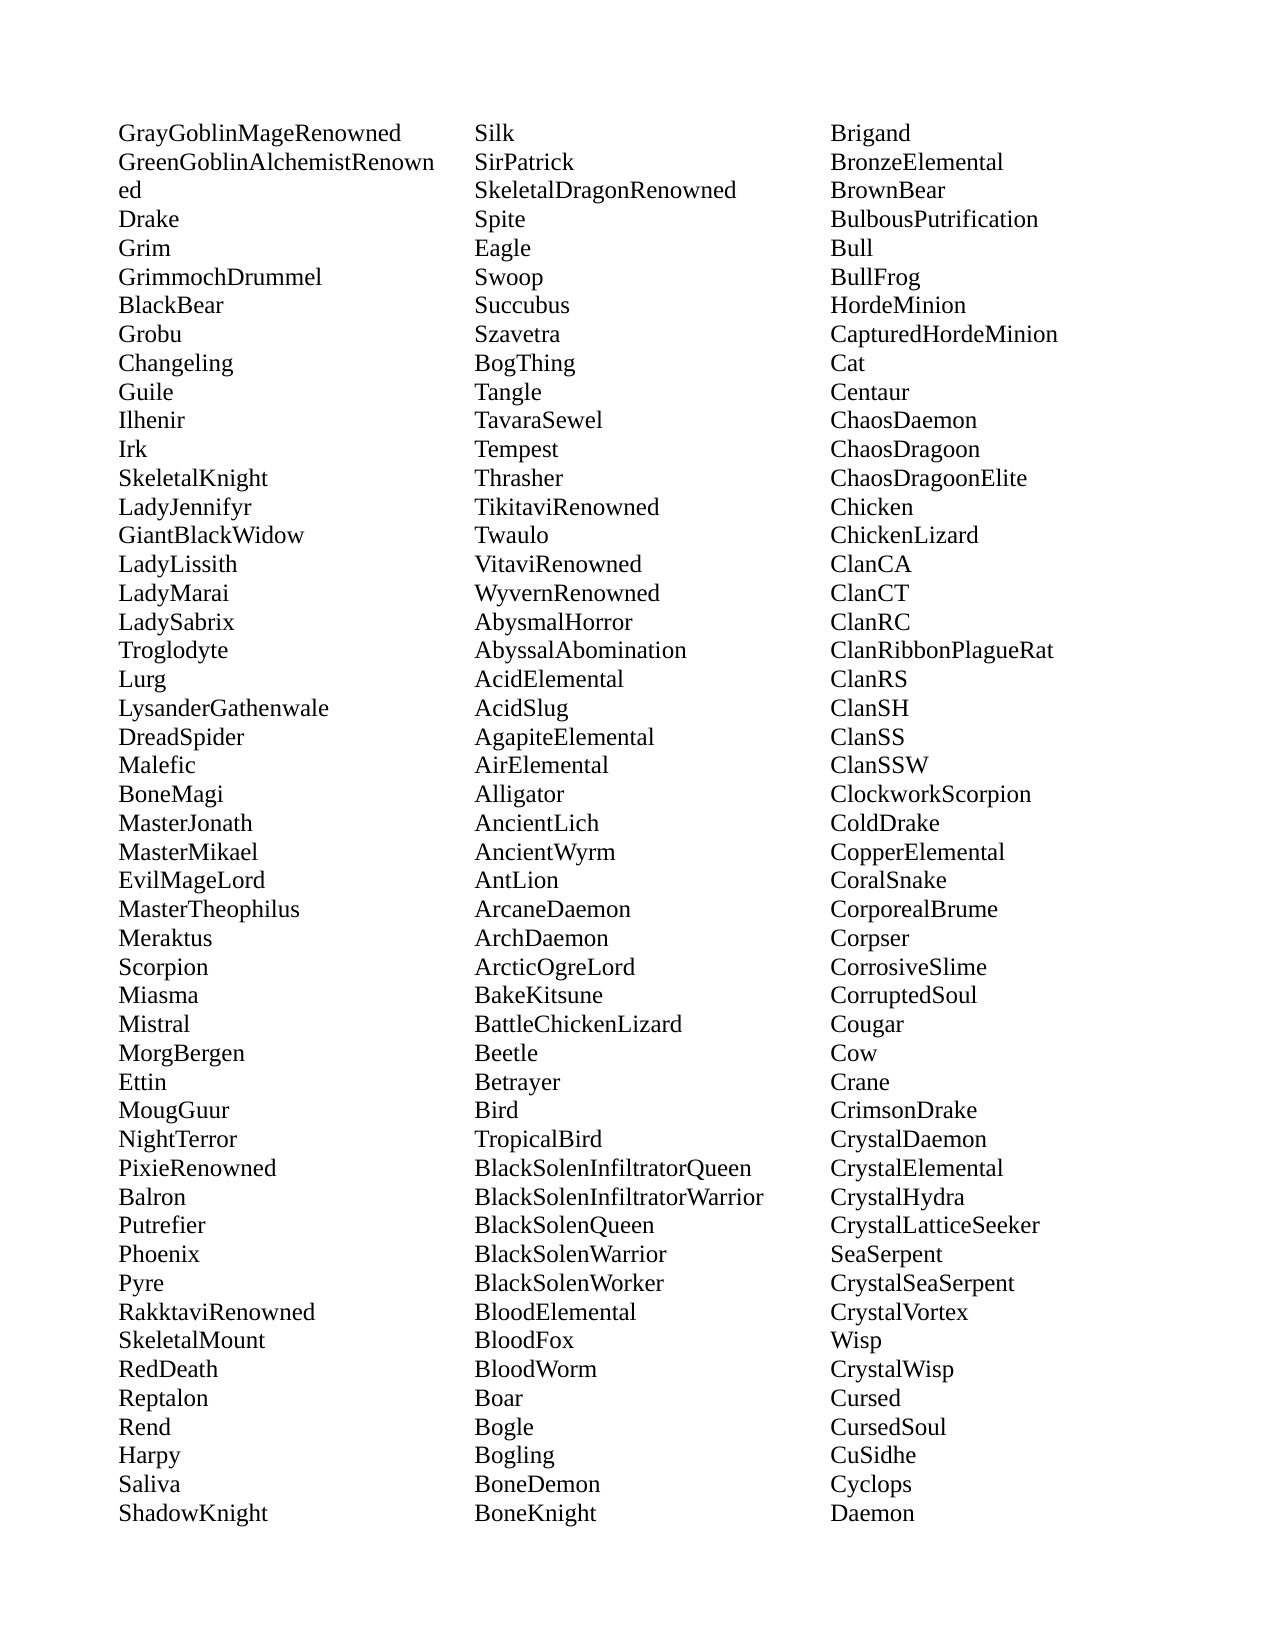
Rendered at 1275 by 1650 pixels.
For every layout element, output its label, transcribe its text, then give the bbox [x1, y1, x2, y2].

text ChaosDragoonElite [830, 463, 1157, 492]
text SkeletalDragonRenowned [474, 176, 801, 204]
text RedDeath [118, 1354, 445, 1383]
text Mistral [118, 1009, 445, 1038]
text Cursed [830, 1383, 1157, 1412]
text Miasma [118, 981, 445, 1009]
text EvilMageLord [118, 866, 445, 894]
text AcidElemental [474, 664, 801, 693]
text BloodWorm [474, 1354, 801, 1383]
text Cat [830, 348, 1157, 377]
text Ettin [118, 1067, 445, 1096]
text Bull [830, 233, 1157, 262]
text CursedSoul [830, 1412, 1157, 1441]
text Centaur [830, 377, 1157, 406]
text BakeKitsune [474, 981, 801, 1009]
text Betrayer [474, 1067, 801, 1096]
text ClanRibbonPlagueRat [830, 636, 1157, 664]
text BoneDemon [474, 1469, 801, 1498]
text CrystalLatticeSeeker [830, 1211, 1157, 1239]
text Phoenix [118, 1239, 445, 1268]
text Alligator [474, 779, 801, 808]
text CorrosiveSlime [830, 952, 1157, 981]
text LadySabrix [118, 607, 445, 636]
text Changeling [118, 348, 445, 377]
text Succubus [474, 291, 801, 319]
text AcidSlug [474, 693, 801, 722]
text NightTerror [118, 1124, 445, 1153]
text BogThing [474, 348, 801, 377]
text AntLion [474, 866, 801, 894]
text Harpy [118, 1441, 445, 1469]
text BlackBear [118, 291, 445, 319]
text HordeMinion [830, 291, 1157, 319]
text Eagle [474, 233, 801, 262]
text Bogling [474, 1441, 801, 1469]
text Grim [118, 233, 445, 262]
text AncientWyrm [474, 837, 801, 866]
text CorruptedSoul [830, 981, 1157, 1009]
text CrystalSeaSerpent [830, 1268, 1157, 1297]
text BattleChickenLizard [474, 1009, 801, 1038]
text MasterJonath [118, 808, 445, 837]
text SkeletalKnight [118, 463, 445, 492]
text BlackSolenWarrior [474, 1239, 801, 1268]
text ClanCA [830, 549, 1157, 578]
text BlackSolenWorker [474, 1268, 801, 1297]
text ChickenLizard [830, 521, 1157, 549]
text Swoop [474, 262, 801, 291]
text Spite [474, 204, 801, 233]
text Cow [830, 1038, 1157, 1067]
text BoneKnight [474, 1498, 801, 1527]
text Silk [474, 118, 801, 147]
text CoralSnake [830, 866, 1157, 894]
text LadyJennifyr [118, 492, 445, 521]
text Thrasher [474, 463, 801, 492]
text GreenGoblinAlchemistRenowned [118, 147, 445, 204]
text ShadowKnight [118, 1498, 445, 1527]
text Pyre [118, 1268, 445, 1297]
text LadyLissith [118, 549, 445, 578]
text BlackSolenQueen [474, 1211, 801, 1239]
text Tempest [474, 434, 801, 463]
text CrimsonDrake [830, 1096, 1157, 1124]
text GiantBlackWidow [118, 521, 445, 549]
text Crane [830, 1067, 1157, 1096]
text BulbousPutrification [830, 204, 1157, 233]
text ClanRC [830, 607, 1157, 636]
text Reptalon [118, 1383, 445, 1412]
text ChaosDaemon [830, 406, 1157, 434]
text Chicken [830, 492, 1157, 521]
text Boar [474, 1383, 801, 1412]
text Ilhenir [118, 406, 445, 434]
text CorporealBrume [830, 894, 1157, 923]
text Troglodyte [118, 636, 445, 664]
text BloodFox [474, 1326, 801, 1354]
text Corpser [830, 923, 1157, 952]
text ColdDrake [830, 808, 1157, 837]
text AgapiteElemental [474, 722, 801, 751]
text SkeletalMount [118, 1326, 445, 1354]
text BloodElemental [474, 1297, 801, 1326]
text TavaraSewel [474, 406, 801, 434]
text LadyMarai [118, 578, 445, 607]
text GrimmochDrummel [118, 262, 445, 291]
text ClanCT [830, 578, 1157, 607]
text ClanSH [830, 693, 1157, 722]
text AirElemental [474, 751, 801, 779]
text CopperElemental [830, 837, 1157, 866]
text Beetle [474, 1038, 801, 1067]
text ClockworkScorpion [830, 779, 1157, 808]
text Bird [474, 1096, 801, 1124]
text Guile [118, 377, 445, 406]
text CrystalDaemon [830, 1124, 1157, 1153]
text SirPatrick [474, 147, 801, 176]
text Scorpion [118, 952, 445, 981]
text Wisp [830, 1326, 1157, 1354]
text MasterMikael [118, 837, 445, 866]
text AncientLich [474, 808, 801, 837]
text ClanRS [830, 664, 1157, 693]
text CrystalWisp [830, 1354, 1157, 1383]
text Bogle [474, 1412, 801, 1441]
text Cyclops [830, 1469, 1157, 1498]
text BoneMagi [118, 779, 445, 808]
text RakktaviRenowned [118, 1297, 445, 1326]
text AbyssalAbomination [474, 636, 801, 664]
text BrownBear [830, 176, 1157, 204]
text Saliva [118, 1469, 445, 1498]
text CapturedHordeMinion [830, 319, 1157, 348]
text Rend [118, 1412, 445, 1441]
text VitaviRenowned [474, 549, 801, 578]
text Meraktus [118, 923, 445, 952]
text LysanderGathenwale [118, 693, 445, 722]
text BronzeElemental [830, 147, 1157, 176]
text Balron [118, 1182, 445, 1211]
text DreadSpider [118, 722, 445, 751]
text ClanSS [830, 722, 1157, 751]
text ArcaneDaemon [474, 894, 801, 923]
text BlackSolenInfiltratorQueen [474, 1153, 801, 1182]
text Grobu [118, 319, 445, 348]
text CrystalHydra [830, 1182, 1157, 1211]
text Tangle [474, 377, 801, 406]
text WyvernRenowned [474, 578, 801, 607]
text AbysmalHorror [474, 607, 801, 636]
text TropicalBird [474, 1124, 801, 1153]
text CrystalElemental [830, 1153, 1157, 1182]
text Lurg [118, 664, 445, 693]
text ArchDaemon [474, 923, 801, 952]
text Brigand [830, 118, 1157, 147]
text ClanSSW [830, 751, 1157, 779]
text Szavetra [474, 319, 801, 348]
text ArcticOgreLord [474, 952, 801, 981]
text Drake [118, 204, 445, 233]
text MasterTheophilus [118, 894, 445, 923]
text Irk [118, 434, 445, 463]
text SeaSerpent [830, 1239, 1157, 1268]
text ChaosDragoon [830, 434, 1157, 463]
text Malefic [118, 751, 445, 779]
text PixieRenowned [118, 1153, 445, 1182]
text CrystalVortex [830, 1297, 1157, 1326]
text Twaulo [474, 521, 801, 549]
text Putrefier [118, 1211, 445, 1239]
text Daemon [830, 1498, 1157, 1527]
text CuSidhe [830, 1441, 1157, 1469]
text BullFrog [830, 262, 1157, 291]
text MorgBergen [118, 1038, 445, 1067]
text Cougar [830, 1009, 1157, 1038]
text TikitaviRenowned [474, 492, 801, 521]
text MougGuur [118, 1096, 445, 1124]
text GrayGoblinMageRenowned [118, 118, 445, 147]
text BlackSolenInfiltratorWarrior [474, 1182, 801, 1211]
